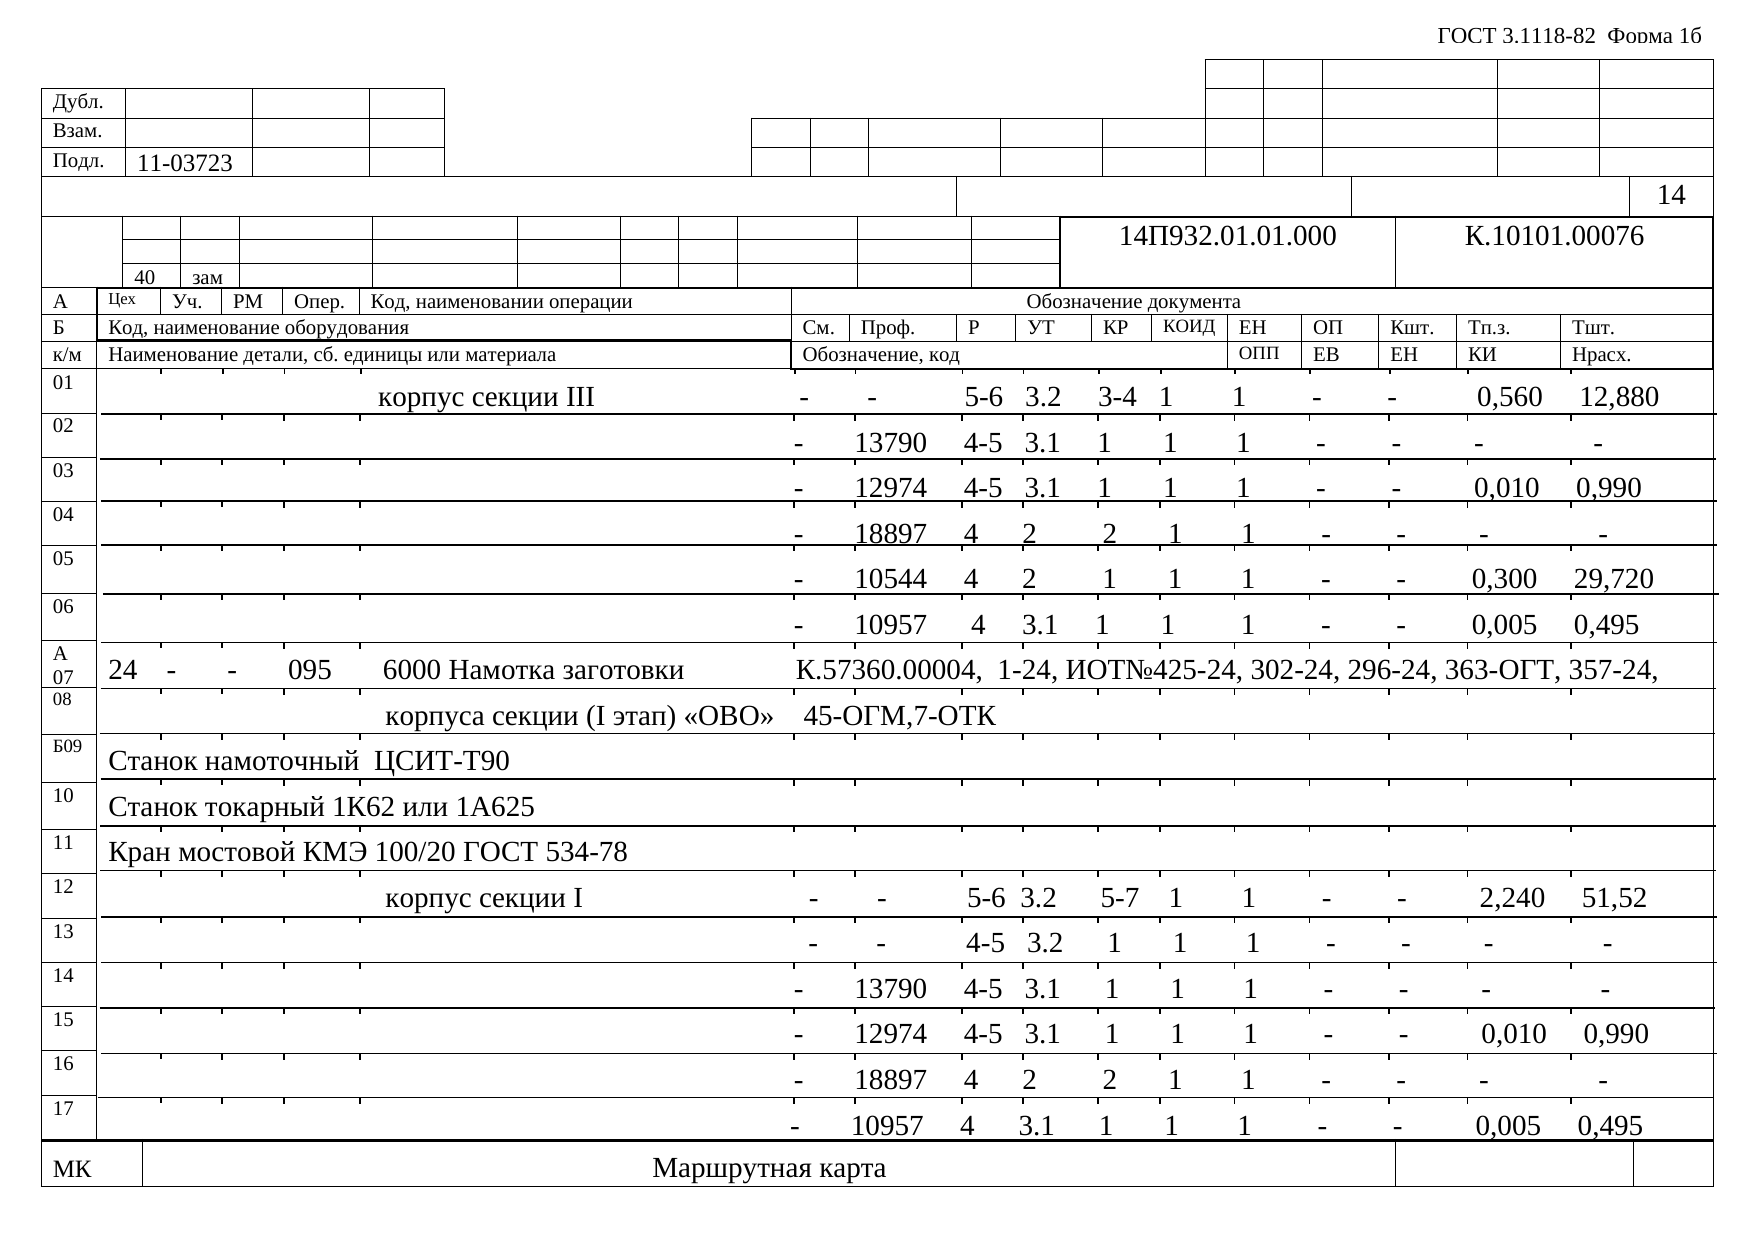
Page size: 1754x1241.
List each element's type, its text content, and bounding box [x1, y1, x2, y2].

table_cell 15 [42, 1007, 96, 1050]
table_cell 17 [42, 1096, 96, 1139]
table_cell 16 [42, 1051, 96, 1094]
table_cell Тшт. [1561, 315, 1712, 341]
table_cell [240, 240, 372, 263]
table_cell А 07 [42, 641, 96, 687]
table_cell ОП [1302, 315, 1378, 341]
table_cell Тп.з. [1457, 315, 1560, 341]
table_cell [972, 264, 1059, 287]
table_cell 11-03723 [126, 148, 252, 176]
table_cell 14 [1630, 177, 1713, 216]
table_cell 14П932.01.01.000 [1061, 218, 1395, 287]
table_cell [373, 240, 517, 263]
table_cell 10 [42, 783, 96, 829]
table_cell [1634, 1142, 1713, 1186]
table_header [1264, 60, 1322, 88]
table_cell [972, 240, 1059, 263]
table_cell [240, 217, 372, 239]
table_cell [1498, 119, 1599, 147]
table_cell [858, 240, 971, 263]
table_cell 05 [42, 546, 96, 592]
table_cell [373, 264, 517, 287]
table_cell [738, 264, 857, 287]
table_cell [240, 264, 372, 287]
table_cell [126, 119, 252, 147]
table_cell 02 [42, 414, 96, 457]
table_cell [370, 119, 444, 147]
table_cell [1206, 148, 1263, 176]
table_cell [752, 148, 810, 176]
table_cell [1264, 89, 1322, 117]
table_cell [445, 118, 751, 176]
table_cell Взам. [42, 119, 125, 147]
table_cell [621, 240, 678, 263]
table_cell Р [957, 315, 1015, 341]
table_cell 03 [42, 458, 96, 501]
table_cell Код, наименование оборудования [98, 315, 791, 339]
table_cell [1103, 148, 1205, 176]
table_cell [253, 89, 369, 117]
table_cell [123, 240, 180, 263]
table_cell [1206, 119, 1263, 147]
table_cell [253, 119, 369, 147]
table_cell А [42, 288, 96, 314]
table_header [1498, 60, 1599, 88]
table_cell [972, 217, 1059, 239]
table_cell ОПП [1228, 342, 1301, 368]
table_cell КОИД [1152, 315, 1227, 341]
table_cell Подл. [42, 148, 125, 176]
table_cell [1600, 119, 1713, 147]
table_cell [1264, 119, 1322, 147]
table_cell [126, 89, 252, 117]
table_cell [370, 89, 444, 117]
table_header [1206, 60, 1263, 88]
table_cell [858, 217, 971, 239]
table_cell [738, 217, 857, 239]
table_cell зам [181, 264, 239, 287]
table_cell 11 [42, 830, 96, 873]
table_cell МК [42, 1142, 142, 1186]
table_header [1600, 60, 1713, 88]
table_cell [1323, 148, 1497, 176]
table_cell Обозначение, код [792, 342, 1227, 368]
table_cell [518, 264, 620, 287]
table_cell Б09 [42, 735, 96, 782]
table_cell УТ [1016, 315, 1091, 341]
table_cell Обозначение документа [792, 289, 1712, 314]
table_cell 04 [42, 502, 96, 545]
table_cell [253, 148, 369, 176]
table_cell Кшт. [1379, 315, 1456, 341]
table_cell 01 [42, 369, 96, 412]
table_cell [1001, 119, 1102, 147]
table_cell [1600, 148, 1713, 176]
table_cell [123, 217, 180, 239]
table_cell Дубл. [42, 89, 125, 117]
table_cell [621, 217, 678, 239]
table_cell [621, 264, 678, 287]
table_cell Нрасх. [1561, 342, 1712, 368]
table_cell [373, 217, 517, 239]
table_cell к/м [42, 342, 96, 368]
table_cell [1001, 148, 1102, 176]
table_cell [1352, 177, 1629, 216]
table_cell [752, 119, 810, 147]
table_cell РМ [222, 289, 282, 314]
table_cell Б [42, 315, 96, 341]
table_cell КР [1092, 315, 1151, 341]
table_cell КИ [1457, 342, 1560, 368]
table_cell [518, 240, 620, 263]
table_cell [181, 240, 239, 263]
table_cell корпус секции III - - 5-6 3.2 3-4 1 1 - - 0,560 12,880 - 13790 4-5 3.1 1 1 1 - - - - - 12974 4-5 3.1 1 1 1 - - 0,010 0,990 - 18897 4 2 2 1 1 - - - - - 10544 4 2 1 1 1 - - 0,300 29,720 - 10957 4 3.1 1 1 1 - - 0,005 0,495 24 - - 095 6000 Намотка заготовки К.57360.00004, 1-24, ИОТ№425-24, 302-24, 296-24, 363-ОГТ, 357-24, корпуса секции (I этап) «ОВО» 45-ОГМ,7-ОТК Станок намоточный ЦСИТ-Т90 Станок токарный 1К62 или 1А625 Кран мостовой КМЭ 100/20 ГОСТ 534-78 корпус секции I - - 5-6 3.2 5-7 1 1 - - 2,240 51,52 - - 4-5 3.2 1 1 1 - - - - - 13790 4-5 3.1 1 1 1 - - - - - 12974 4-5 3.1 1 1 1 - - 0,010 0,990 - 18897 4 2 2 1 1 - - - - - 10957 4 3.1 1 1 1 - - 0,005 0,495 [97, 369, 1713, 1139]
table_cell Проф. [850, 315, 956, 341]
table_cell [181, 217, 239, 239]
table_cell [869, 148, 1000, 176]
table_cell См.. [792, 315, 849, 341]
table_cell [679, 264, 737, 287]
table_cell Цех [98, 289, 160, 314]
table_cell [1498, 148, 1599, 176]
table_cell 14 [42, 963, 96, 1006]
table_cell [1396, 1142, 1633, 1186]
table_cell [692, 88, 1205, 117]
table_cell Наименование детали, сб. единицы или материала [97, 342, 790, 368]
table_cell [1498, 89, 1599, 117]
table_cell [1323, 89, 1497, 117]
table_cell Уч. [161, 289, 221, 314]
table_header [1323, 60, 1497, 88]
table_cell 13 [42, 919, 96, 962]
table_cell [957, 177, 1351, 216]
table_header [41, 59, 1205, 88]
table_cell [1600, 89, 1713, 117]
table_cell [679, 217, 737, 239]
table_cell Опер. [283, 289, 359, 314]
table_cell [445, 88, 692, 117]
table_cell 08 [42, 688, 96, 734]
table_cell ЕН [1228, 315, 1301, 341]
table_cell [370, 148, 444, 176]
table_cell [1206, 89, 1263, 117]
table_cell [1103, 119, 1205, 147]
table_cell [1264, 148, 1322, 176]
table_cell К.10101.00076 [1396, 218, 1712, 287]
table_cell Маршрутная карта [143, 1142, 1395, 1186]
table_cell ЕН [1379, 342, 1456, 368]
table_cell ЕВ [1302, 342, 1378, 368]
table_cell [738, 240, 857, 263]
table_cell [42, 217, 122, 287]
table_cell [811, 148, 868, 176]
table_cell [518, 217, 620, 239]
table_cell [811, 119, 868, 147]
table_cell [1323, 119, 1497, 147]
table_cell [42, 177, 956, 216]
table_cell [858, 264, 971, 287]
table_cell [679, 240, 737, 263]
table_cell 12 [42, 874, 96, 917]
table_cell [869, 119, 1000, 147]
table_cell 40 [123, 264, 180, 287]
table_cell 06 [42, 594, 96, 640]
table_cell Код, наименовании операции [360, 289, 791, 314]
